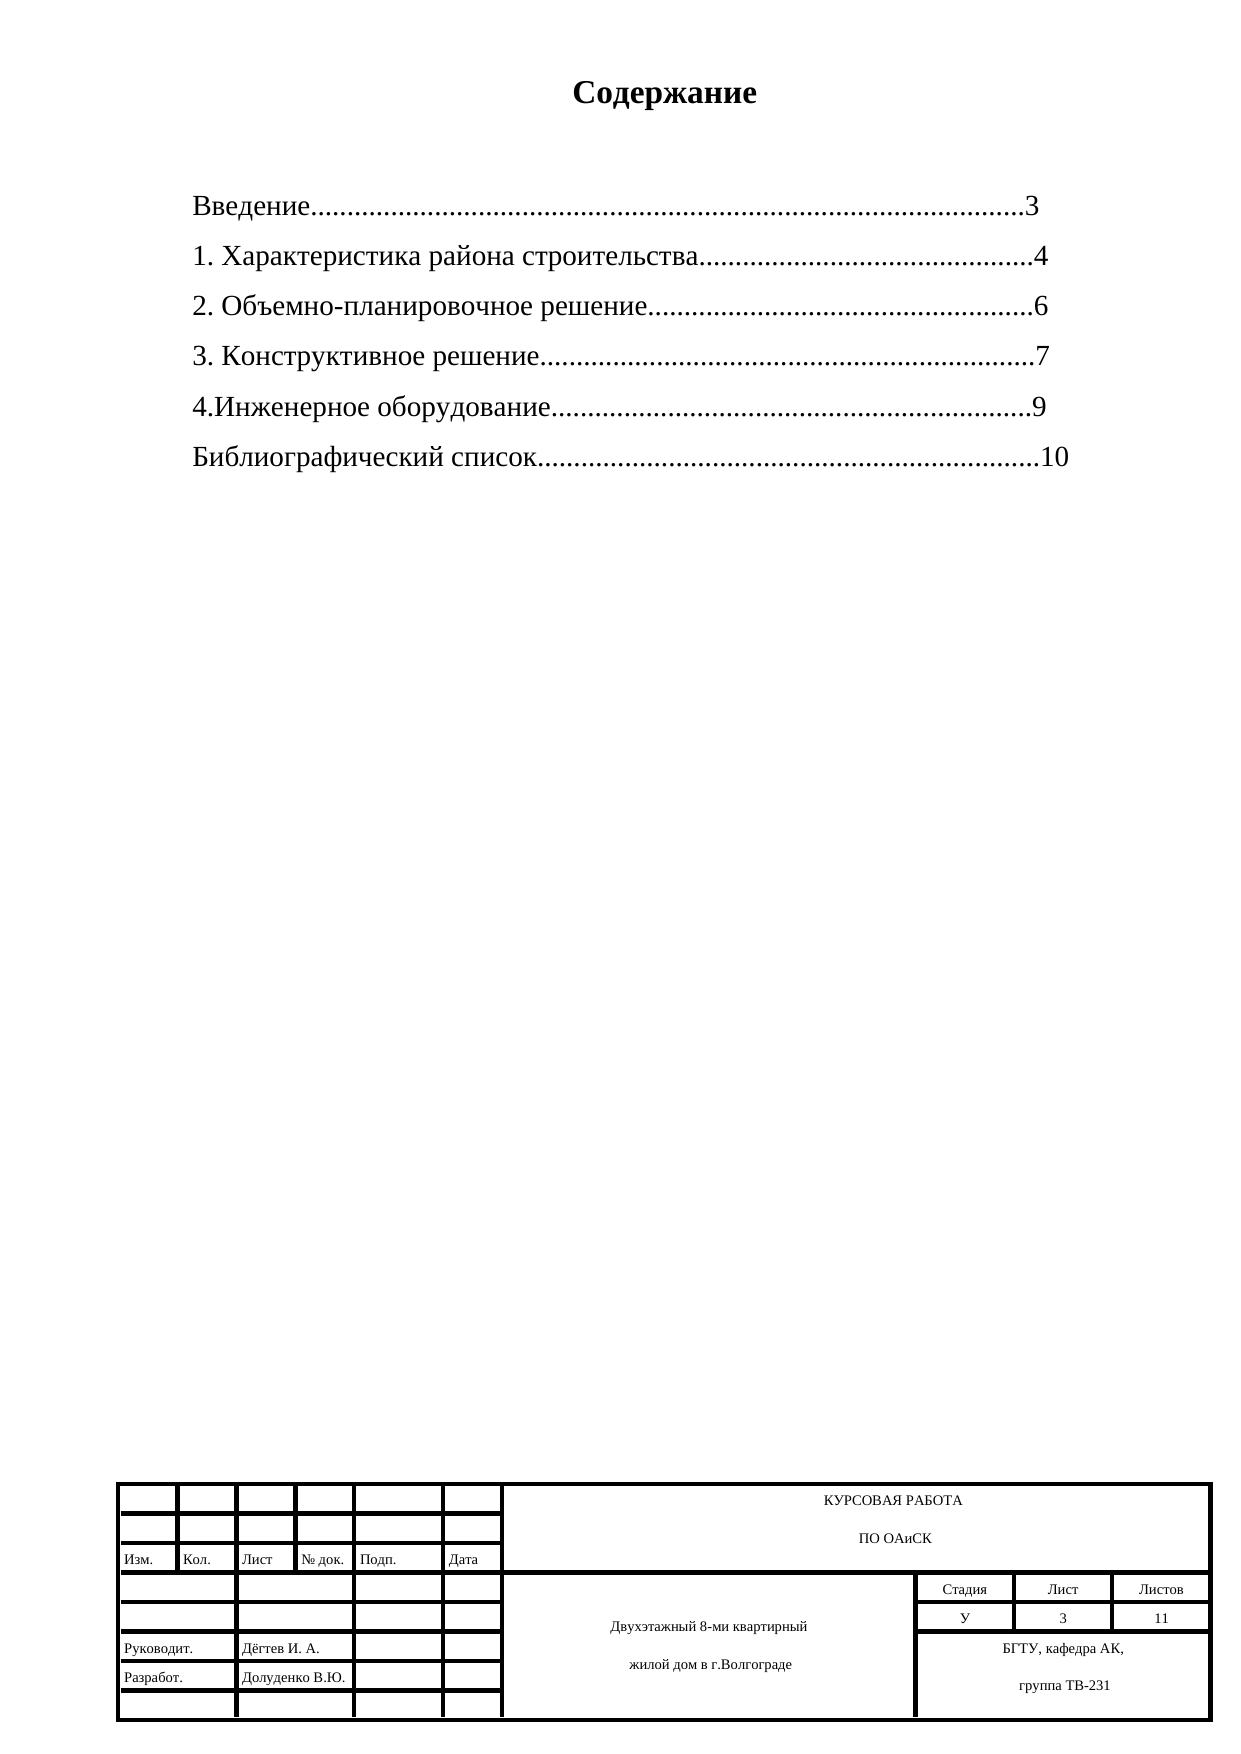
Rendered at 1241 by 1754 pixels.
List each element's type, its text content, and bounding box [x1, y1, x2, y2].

table_cell [239, 1693, 352, 1717]
table_cell Стадия [918, 1575, 1012, 1599]
table_cell [239, 1516, 293, 1541]
table_cell [239, 1604, 352, 1629]
table_cell [356, 1604, 441, 1629]
table_header [356, 1486, 441, 1511]
table_cell Листов [1114, 1575, 1208, 1599]
table_header [239, 1486, 293, 1511]
table_cell № док. [298, 1545, 352, 1570]
table_cell Кол. [180, 1545, 234, 1570]
text 2. Объемно-планировочное решение.....................................................6 [118, 288, 1211, 322]
table_header КУРСОВАЯ РАБОТА ПО ОАиСК [504, 1486, 1208, 1570]
table_header [180, 1486, 234, 1511]
table_cell БГТУ, кафедра АК, группа ТВ-231 [918, 1634, 1208, 1717]
text Содержание [118, 73, 1211, 111]
table_header [445, 1486, 500, 1511]
table_cell [356, 1516, 441, 1541]
text Введение..................................................................................................3 [118, 188, 1211, 221]
table_cell Разработ. [120, 1660, 234, 1688]
table_cell [356, 1634, 441, 1658]
table_cell 3 [1016, 1604, 1110, 1629]
table_cell [180, 1516, 234, 1541]
table_cell [120, 1601, 234, 1629]
table_header [298, 1486, 352, 1511]
table_cell [445, 1634, 500, 1658]
text 3. Конструктивное решение....................................................................7 [118, 338, 1211, 372]
table_cell Изм. [120, 1542, 175, 1570]
table_cell 11 [1114, 1604, 1208, 1629]
table_cell [120, 1512, 175, 1541]
table_cell [445, 1575, 500, 1599]
table_cell У [918, 1604, 1012, 1629]
table_cell [445, 1604, 500, 1629]
table_cell [445, 1516, 500, 1541]
table_cell Лист [239, 1545, 293, 1570]
table_cell Долуденко В.Ю. [239, 1663, 352, 1688]
table_cell Дёгтев И. А. [239, 1634, 352, 1658]
table_cell Дата [445, 1545, 500, 1570]
table_cell [356, 1575, 441, 1599]
text Библиографический список.....................................................................10 [118, 439, 1211, 473]
table_cell Руководит. [120, 1630, 234, 1658]
table_cell Двухэтажный 8-ми квартирный жилой дом в г.Волгограде [504, 1575, 913, 1717]
table_cell [239, 1575, 352, 1599]
table_cell Лист [1016, 1575, 1110, 1599]
table_cell [445, 1693, 500, 1717]
table_cell [356, 1693, 441, 1717]
table_cell [356, 1663, 441, 1688]
text 1. Характеристика района строительства..............................................4 [118, 238, 1211, 271]
table_cell Подп. [356, 1545, 441, 1570]
table_header [120, 1486, 175, 1511]
table_cell [120, 1689, 234, 1717]
table_cell [120, 1571, 234, 1599]
text 4.Инженерное оборудование..................................................................9 [118, 389, 1211, 422]
table_cell [298, 1516, 352, 1541]
table_cell [445, 1663, 500, 1688]
